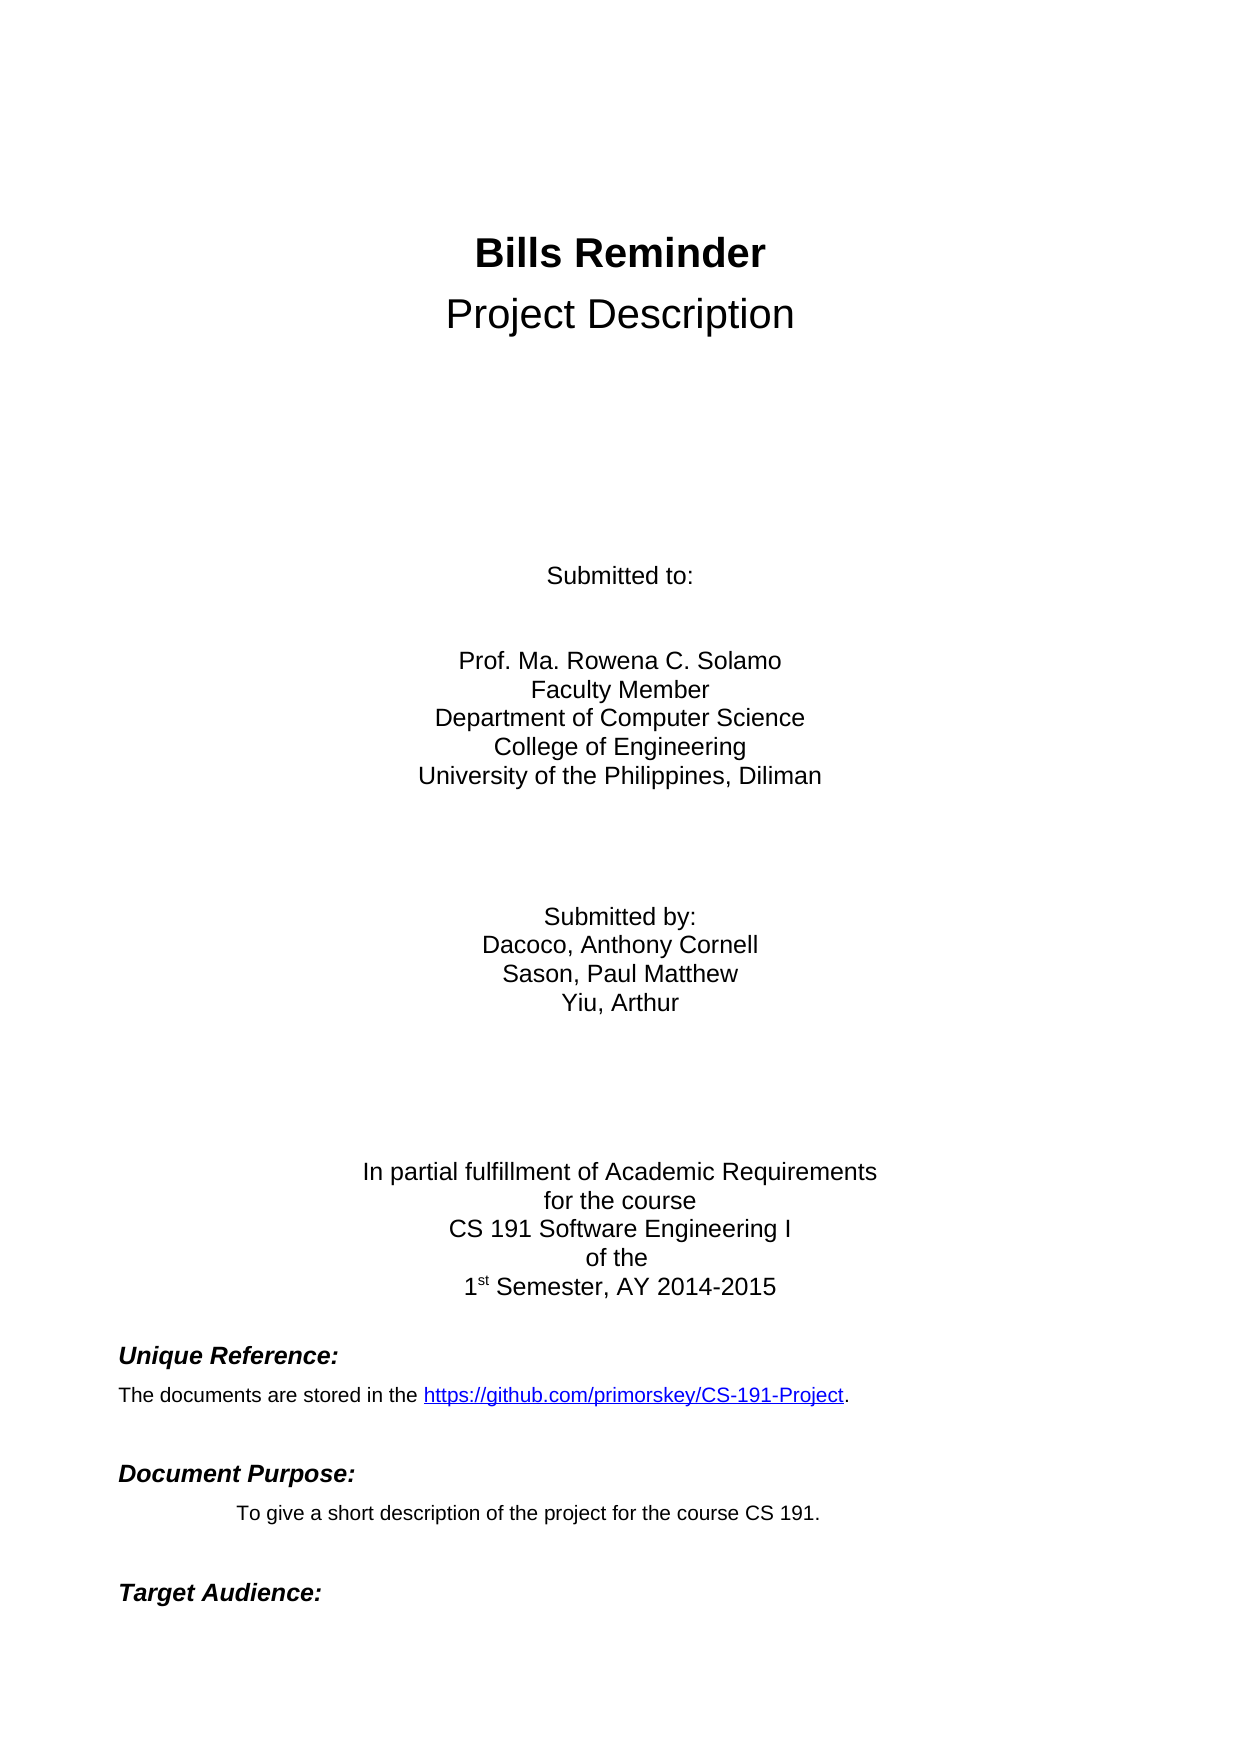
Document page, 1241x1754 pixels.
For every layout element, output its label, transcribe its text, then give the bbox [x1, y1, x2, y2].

text Target Audience: [118, 1578, 1122, 1606]
text Department of Computer Science [118, 703, 1122, 732]
text Prof. Ma. Rowena C. Solamo [118, 646, 1122, 675]
text Yiu, Arthur [118, 988, 1122, 1017]
text Faculty Member [118, 675, 1122, 703]
text Submitted by: [118, 902, 1122, 931]
text University of the Philippines, Diliman [118, 761, 1122, 790]
text CS 191 Software Engineering I [118, 1214, 1122, 1243]
text for the course [118, 1186, 1122, 1214]
text Unique Reference: [118, 1341, 1122, 1370]
text In partial fulfillment of Academic Requirements [118, 1157, 1122, 1186]
text To give a short description of the project for the course CS 191. [118, 1501, 1122, 1524]
text Document Purpose: [118, 1459, 1122, 1488]
text Bills Reminder [118, 229, 1122, 277]
text Sason, Paul Matthew [118, 959, 1122, 988]
text of the [118, 1243, 1122, 1272]
text College of Engineering [118, 732, 1122, 761]
text The documents are stored in the https://github.com/primorskey/CS-191-Project. [118, 1382, 1122, 1406]
text Project Description [118, 289, 1122, 337]
text Submitted to: [118, 561, 1122, 590]
text Dacoco, Anthony Cornell [118, 931, 1122, 959]
text 1st Semester, AY 2014-2015 [118, 1272, 1122, 1301]
